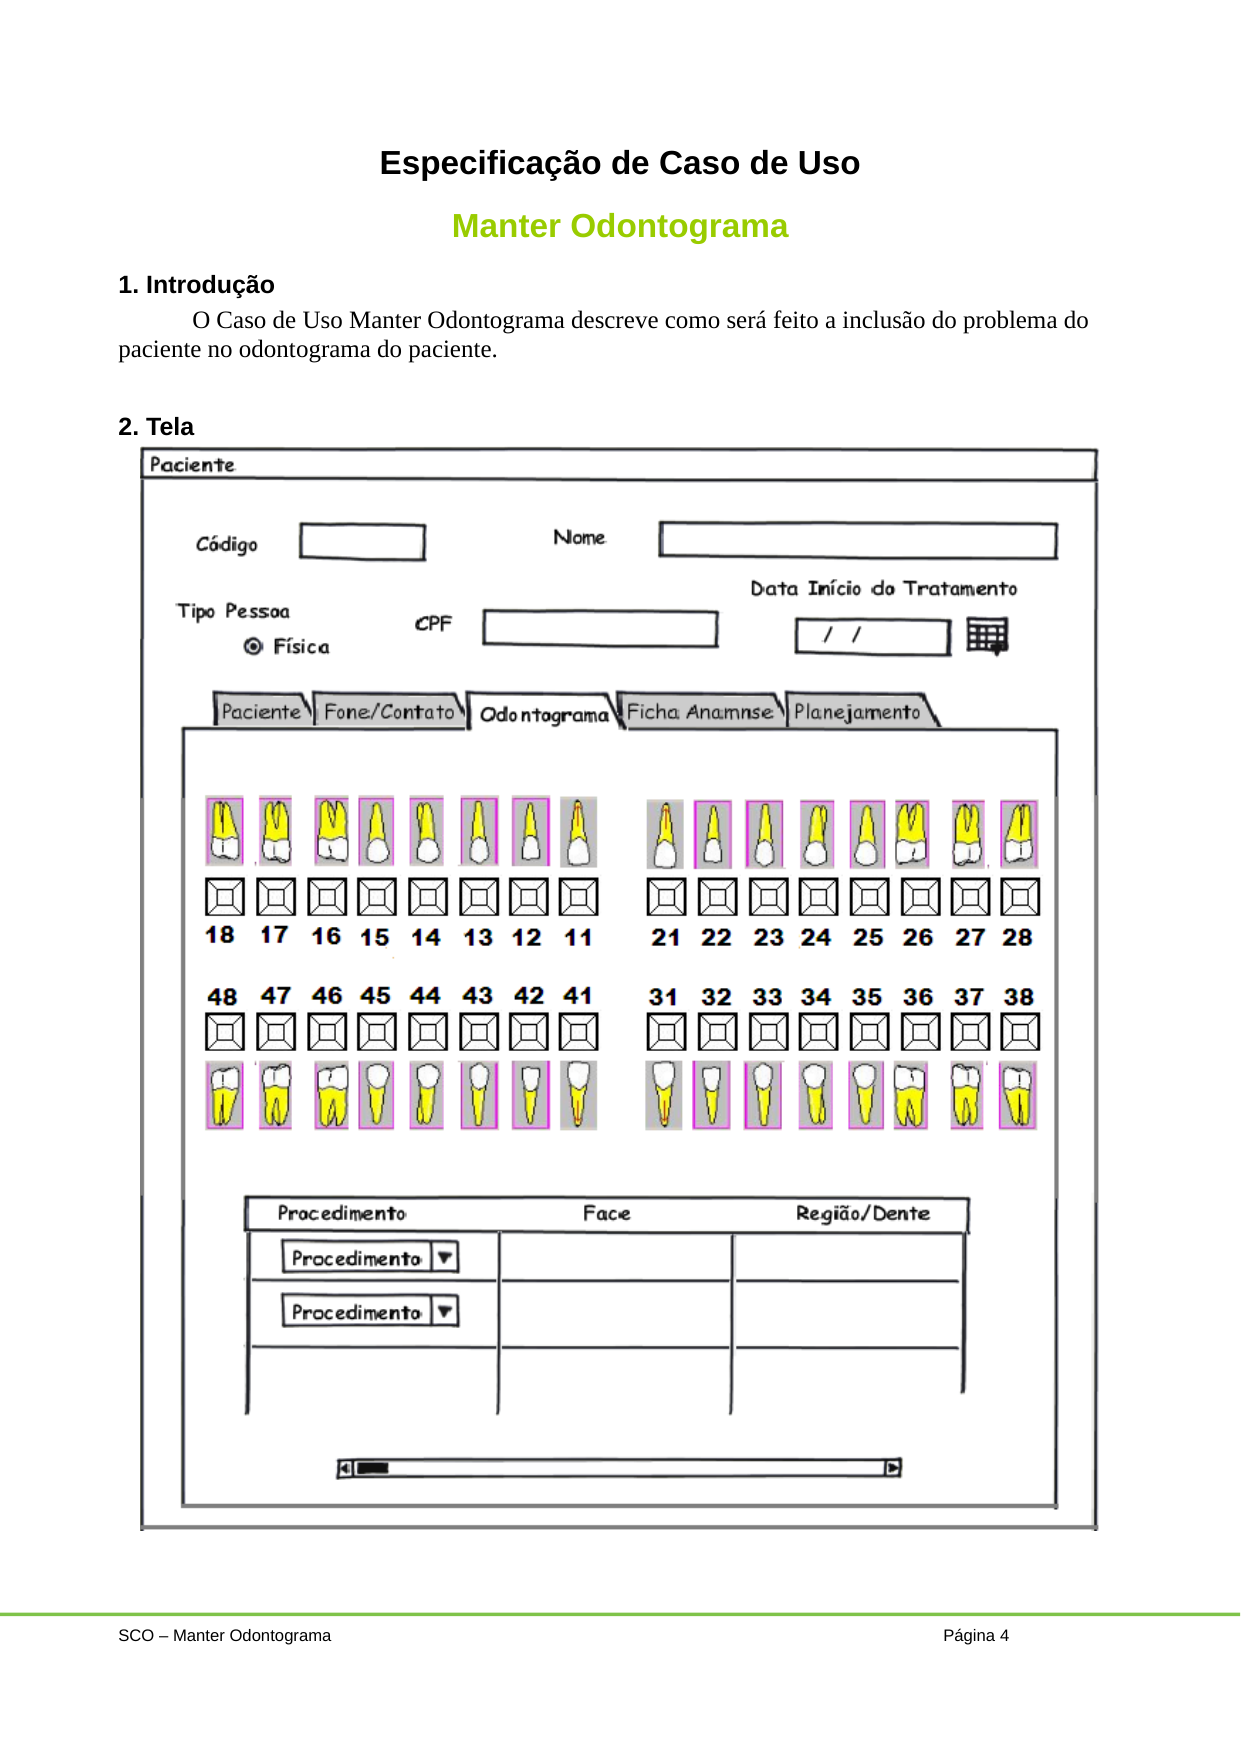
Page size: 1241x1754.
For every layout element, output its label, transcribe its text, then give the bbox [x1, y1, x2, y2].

subtitle 1. Introdução [118, 270, 1122, 299]
picture [140, 446, 1100, 1531]
title Manter Odontograma [118, 207, 1122, 245]
subtitle 2. Tela [117, 411, 1122, 440]
title Especificação de Caso de Uso [118, 143, 1122, 182]
text O Caso de Uso Manter Odontograma descreve como será feito a inclusão do problema do paciente no odontograma do paciente. [118, 305, 1122, 362]
